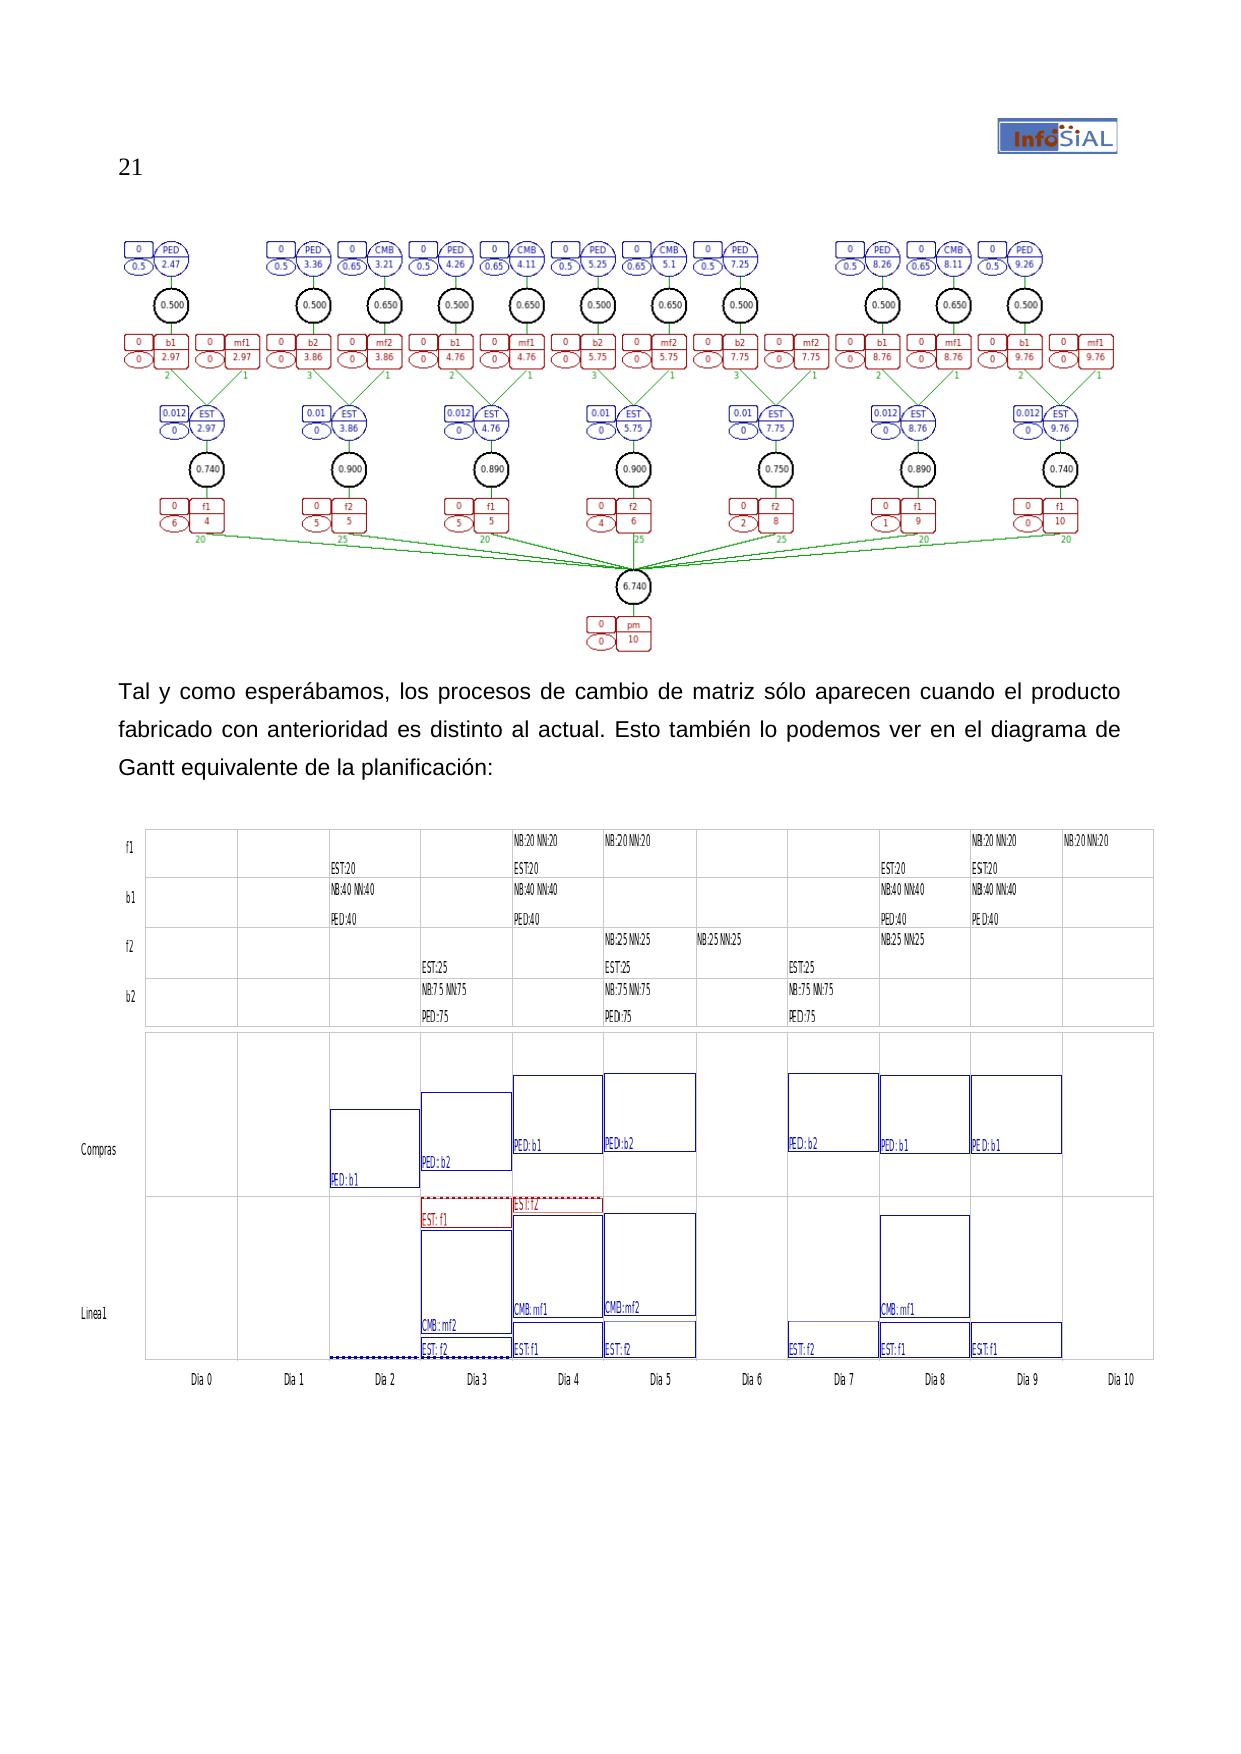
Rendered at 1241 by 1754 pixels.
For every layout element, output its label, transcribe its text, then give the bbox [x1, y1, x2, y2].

picture [77, 818, 1163, 1389]
picture [118, 236, 1122, 666]
picture [997, 118, 1118, 154]
text Tal y como esperábamos, los procesos de cambio de matriz sólo aparecen cuando el producto fabricado con anterioridad es distinto al actual. Esto también lo podemos ver en el diagrama de Gantt equivalente de la planificación: [118, 666, 1122, 780]
